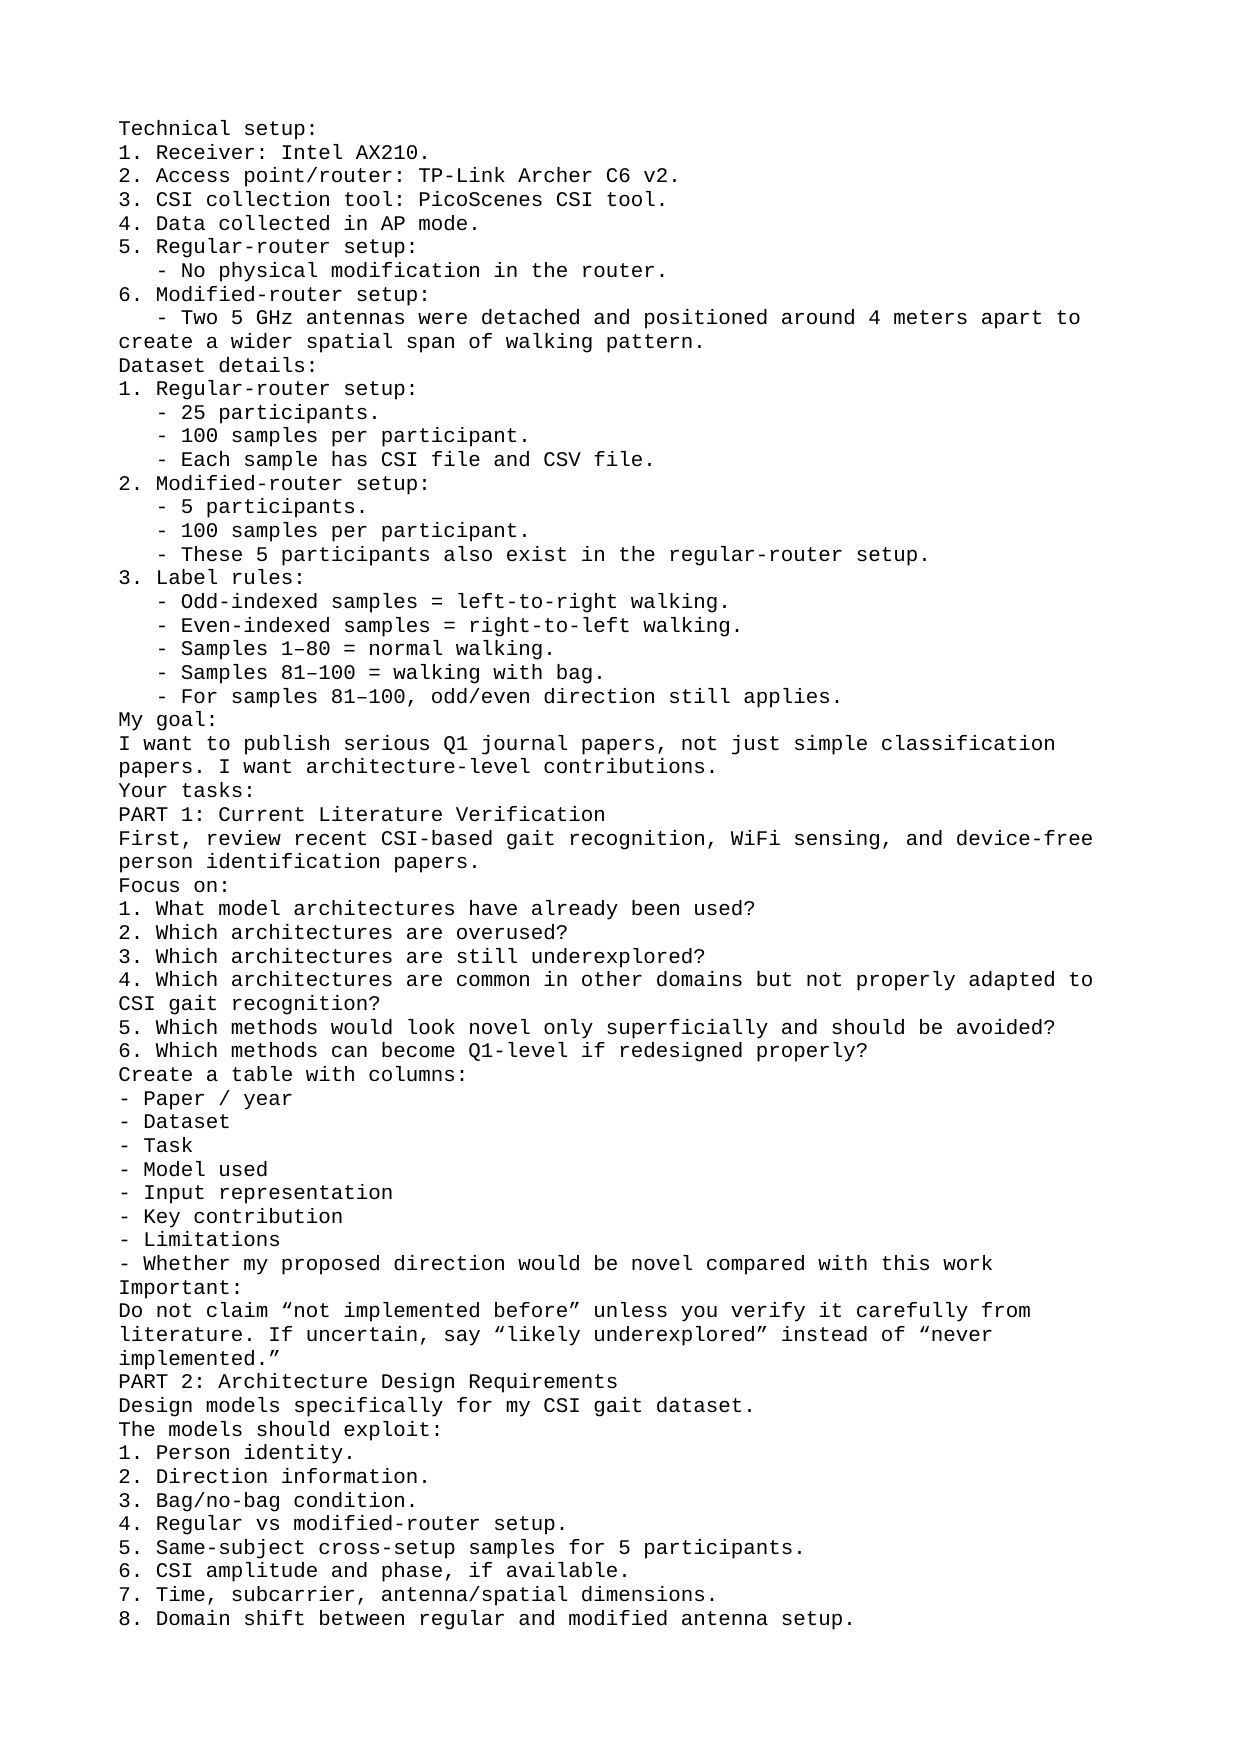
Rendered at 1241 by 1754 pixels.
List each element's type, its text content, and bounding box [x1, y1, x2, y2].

text - 100 samples per participant. [118, 520, 1122, 544]
text The models should exploit: [118, 1419, 1122, 1442]
text - No physical modification in the router. [118, 260, 1122, 284]
text Focus on: [118, 875, 1122, 898]
text PART 2: Architecture Design Requirements [118, 1371, 1122, 1395]
text Dataset details: [118, 354, 1122, 378]
text 3. Which architectures are still underexplored? [118, 946, 1122, 969]
text - Dataset [118, 1111, 1122, 1135]
text 3. CSI collection tool: PicoScenes CSI tool. [118, 189, 1122, 213]
text 4. Regular vs modified-router setup. [118, 1513, 1122, 1537]
text - Key contribution [118, 1206, 1122, 1229]
text - Whether my proposed direction would be novel compared with this work [118, 1253, 1122, 1277]
text - Samples 1–80 = normal walking. [118, 638, 1122, 662]
text - 5 participants. [118, 496, 1122, 520]
text 5. Regular-router setup: [118, 236, 1122, 260]
text Technical setup: [118, 118, 1122, 142]
text - 25 participants. [118, 402, 1122, 426]
text 4. Which architectures are common in other domains but not properly adapted to CSI gait recognition? [118, 969, 1122, 1017]
text 2. Direction information. [118, 1466, 1122, 1489]
text 1. Receiver: Intel AX210. [118, 142, 1122, 165]
text 7. Time, subcarrier, antenna/spatial dimensions. [118, 1584, 1122, 1608]
text - Model used [118, 1158, 1122, 1182]
text My goal: [118, 709, 1122, 733]
text First, review recent CSI-based gait recognition, WiFi sensing, and device-free person identification papers. [118, 827, 1122, 875]
text Do not claim “not implemented before” unless you verify it carefully from literature. If uncertain, say “likely underexplored” instead of “never implemented.” [118, 1300, 1122, 1371]
text Your tasks: [118, 780, 1122, 804]
text 2. Which architectures are overused? [118, 922, 1122, 946]
text 4. Data collected in AP mode. [118, 213, 1122, 236]
text 5. Same-subject cross-setup samples for 5 participants. [118, 1537, 1122, 1561]
text Design models specifically for my CSI gait dataset. [118, 1395, 1122, 1419]
text 3. Bag/no-bag condition. [118, 1489, 1122, 1513]
text 1. What model architectures have already been used? [118, 898, 1122, 922]
text - Paper / year [118, 1088, 1122, 1111]
text 2. Modified-router setup: [118, 473, 1122, 496]
text 6. Which methods can become Q1-level if redesigned properly? [118, 1040, 1122, 1064]
text - Odd-indexed samples = left-to-right walking. [118, 591, 1122, 615]
text - For samples 81–100, odd/even direction still applies. [118, 686, 1122, 709]
text - Each sample has CSI file and CSV file. [118, 449, 1122, 473]
text 6. Modified-router setup: [118, 284, 1122, 307]
text 3. Label rules: [118, 567, 1122, 591]
text 6. CSI amplitude and phase, if available. [118, 1561, 1122, 1584]
text 1. Regular-router setup: [118, 378, 1122, 402]
text - Input representation [118, 1182, 1122, 1206]
text 1. Person identity. [118, 1442, 1122, 1466]
text - Limitations [118, 1229, 1122, 1253]
text - Even-indexed samples = right-to-left walking. [118, 615, 1122, 638]
text - These 5 participants also exist in the regular-router setup. [118, 544, 1122, 567]
text - 100 samples per participant. [118, 426, 1122, 449]
text Important: [118, 1277, 1122, 1300]
text 2. Access point/router: TP-Link Archer C6 v2. [118, 165, 1122, 189]
text - Task [118, 1135, 1122, 1158]
text - Two 5 GHz antennas were detached and positioned around 4 meters apart to create a wider spatial span of walking pattern. [118, 307, 1122, 354]
text PART 1: Current Literature Verification [118, 804, 1122, 827]
text 5. Which methods would look novel only superficially and should be avoided? [118, 1017, 1122, 1040]
text - Samples 81–100 = walking with bag. [118, 662, 1122, 686]
text Create a table with columns: [118, 1064, 1122, 1088]
text 8. Domain shift between regular and modified antenna setup. [118, 1608, 1122, 1631]
text I want to publish serious Q1 journal papers, not just simple classification papers. I want architecture-level contributions. [118, 733, 1122, 780]
